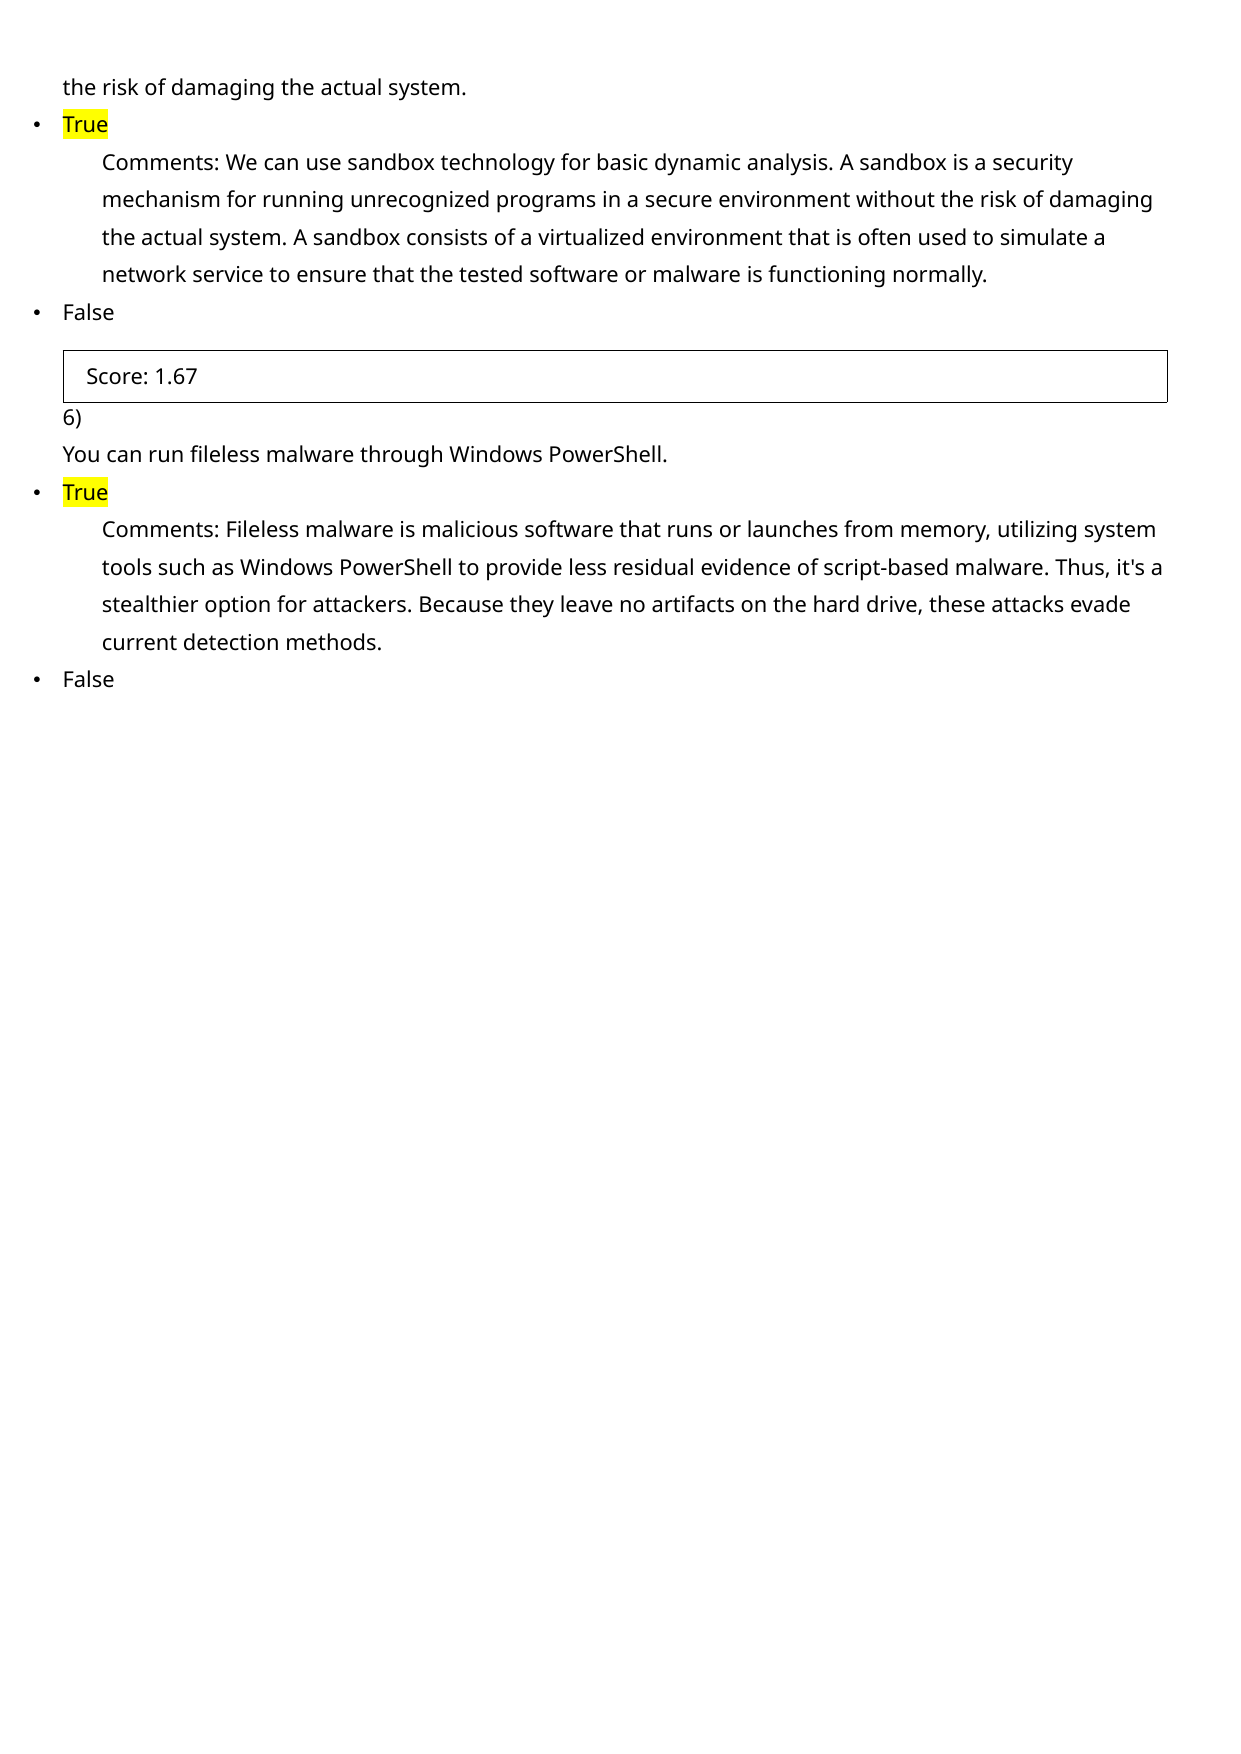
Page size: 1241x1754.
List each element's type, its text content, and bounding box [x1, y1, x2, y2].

text 6) [62, 402, 1159, 432]
list Comments: We can use sandbox technology for basic dynamic analysis. A sandbox is a security mechanism for running unrecognized programs in a secure environment without the risk of damaging the actual system. A sandbox consists of a virtualized environment that is often used to simulate a network service to ensure that the tested software or malware is functioning normally. [102, 139, 1167, 289]
text You can run fileless malware through Windows PowerShell. [62, 432, 1167, 469]
list False [62, 657, 1167, 694]
list True [62, 469, 1167, 507]
list False [62, 289, 1167, 327]
list True [62, 102, 1167, 139]
list Comments: Fileless malware is malicious software that runs or launches from memory, utilizing system tools such as Windows PowerShell to provide less residual evidence of script-based malware. Thus, it's a stealthier option for attackers. Because they leave no artifacts on the hard drive, these attacks evade current detection methods. [102, 507, 1167, 657]
text Score: 1.67 [64, 351, 1167, 402]
text the risk of damaging the actual system. [62, 64, 1167, 102]
